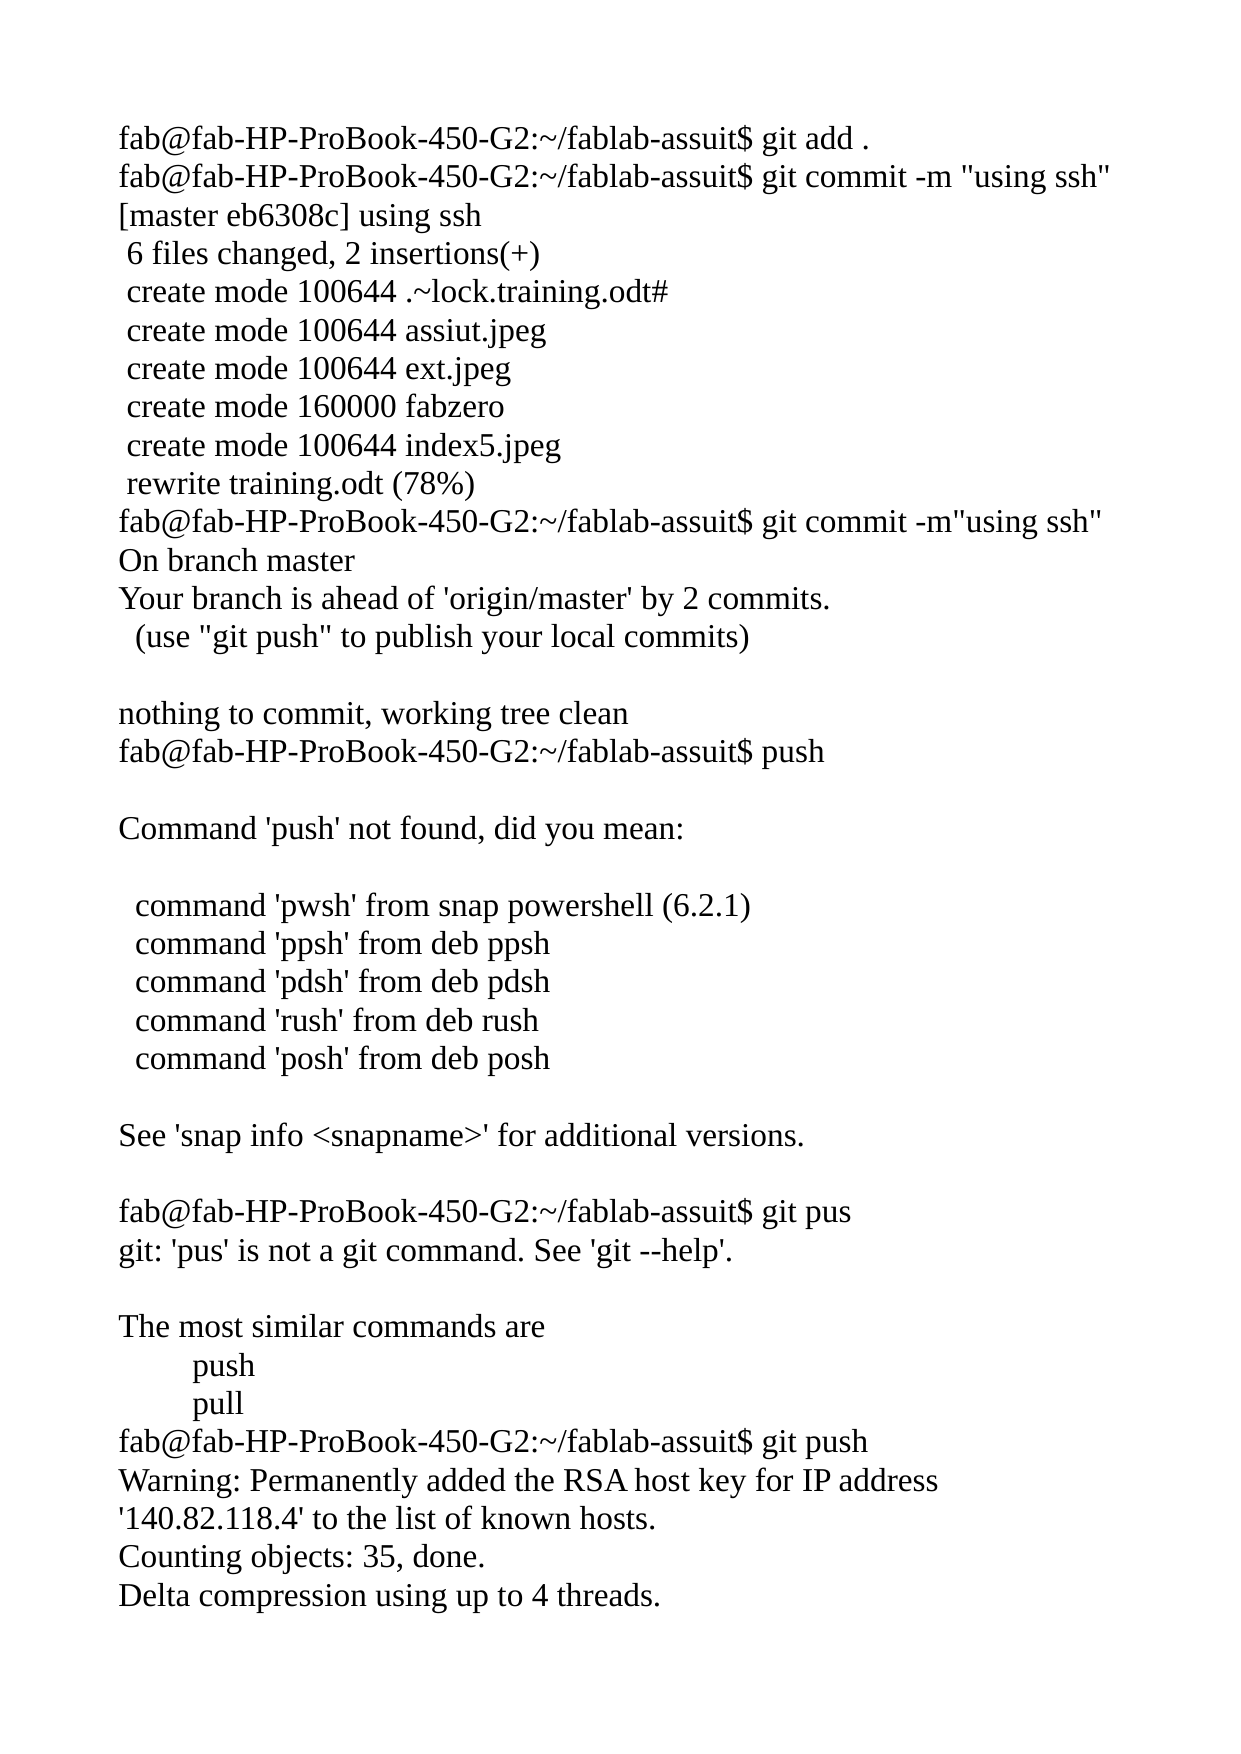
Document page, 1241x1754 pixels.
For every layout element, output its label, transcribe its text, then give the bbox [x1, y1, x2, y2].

text Warning: Permanently added the RSA host key for IP address '140.82.118.4' to the list of known hosts. [118, 1460, 1122, 1536]
text Delta compression using up to 4 threads. [118, 1575, 1122, 1613]
text fab@fab-HP-ProBook-450-G2:~/fablab-assuit$ push [118, 731, 1122, 770]
text [master eb6308c] using ssh [118, 195, 1122, 233]
text create mode 160000 fabzero [118, 386, 1122, 425]
text Your branch is ahead of 'origin/master' by 2 commits. [118, 578, 1122, 616]
text rewrite training.odt (78%) [118, 463, 1122, 501]
text create mode 100644 index5.jpeg [118, 425, 1122, 463]
text command 'rush' from deb rush [118, 1000, 1122, 1038]
text create mode 100644 assiut.jpeg [118, 310, 1122, 348]
text nothing to commit, working tree clean [118, 693, 1122, 731]
text fab@fab-HP-ProBook-450-G2:~/fablab-assuit$ git add . [118, 118, 1122, 156]
text fab@fab-HP-ProBook-450-G2:~/fablab-assuit$ git commit -m"using ssh" [118, 501, 1122, 540]
text command 'posh' from deb posh [118, 1038, 1122, 1076]
text (use "git push" to publish your local commits) [118, 616, 1122, 655]
text command 'pdsh' from deb pdsh [118, 961, 1122, 1000]
text push [118, 1345, 1122, 1383]
text On branch master [118, 540, 1122, 578]
text fab@fab-HP-ProBook-450-G2:~/fablab-assuit$ git commit -m "using ssh" [118, 156, 1122, 195]
text 6 files changed, 2 insertions(+) [118, 233, 1122, 271]
text create mode 100644 ext.jpeg [118, 348, 1122, 386]
text command 'ppsh' from deb ppsh [118, 923, 1122, 961]
text pull [118, 1383, 1122, 1421]
text create mode 100644 .~lock.training.odt# [118, 271, 1122, 310]
text The most similar commands are [118, 1306, 1122, 1345]
text git: 'pus' is not a git command. See 'git --help'. [118, 1230, 1122, 1268]
text fab@fab-HP-ProBook-450-G2:~/fablab-assuit$ git push [118, 1421, 1122, 1460]
text See 'snap info <snapname>' for additional versions. [118, 1115, 1122, 1153]
text Counting objects: 35, done. [118, 1536, 1122, 1575]
text command 'pwsh' from snap powershell (6.2.1) [118, 885, 1122, 923]
text fab@fab-HP-ProBook-450-G2:~/fablab-assuit$ git pus [118, 1191, 1122, 1230]
text Command 'push' not found, did you mean: [118, 808, 1122, 846]
